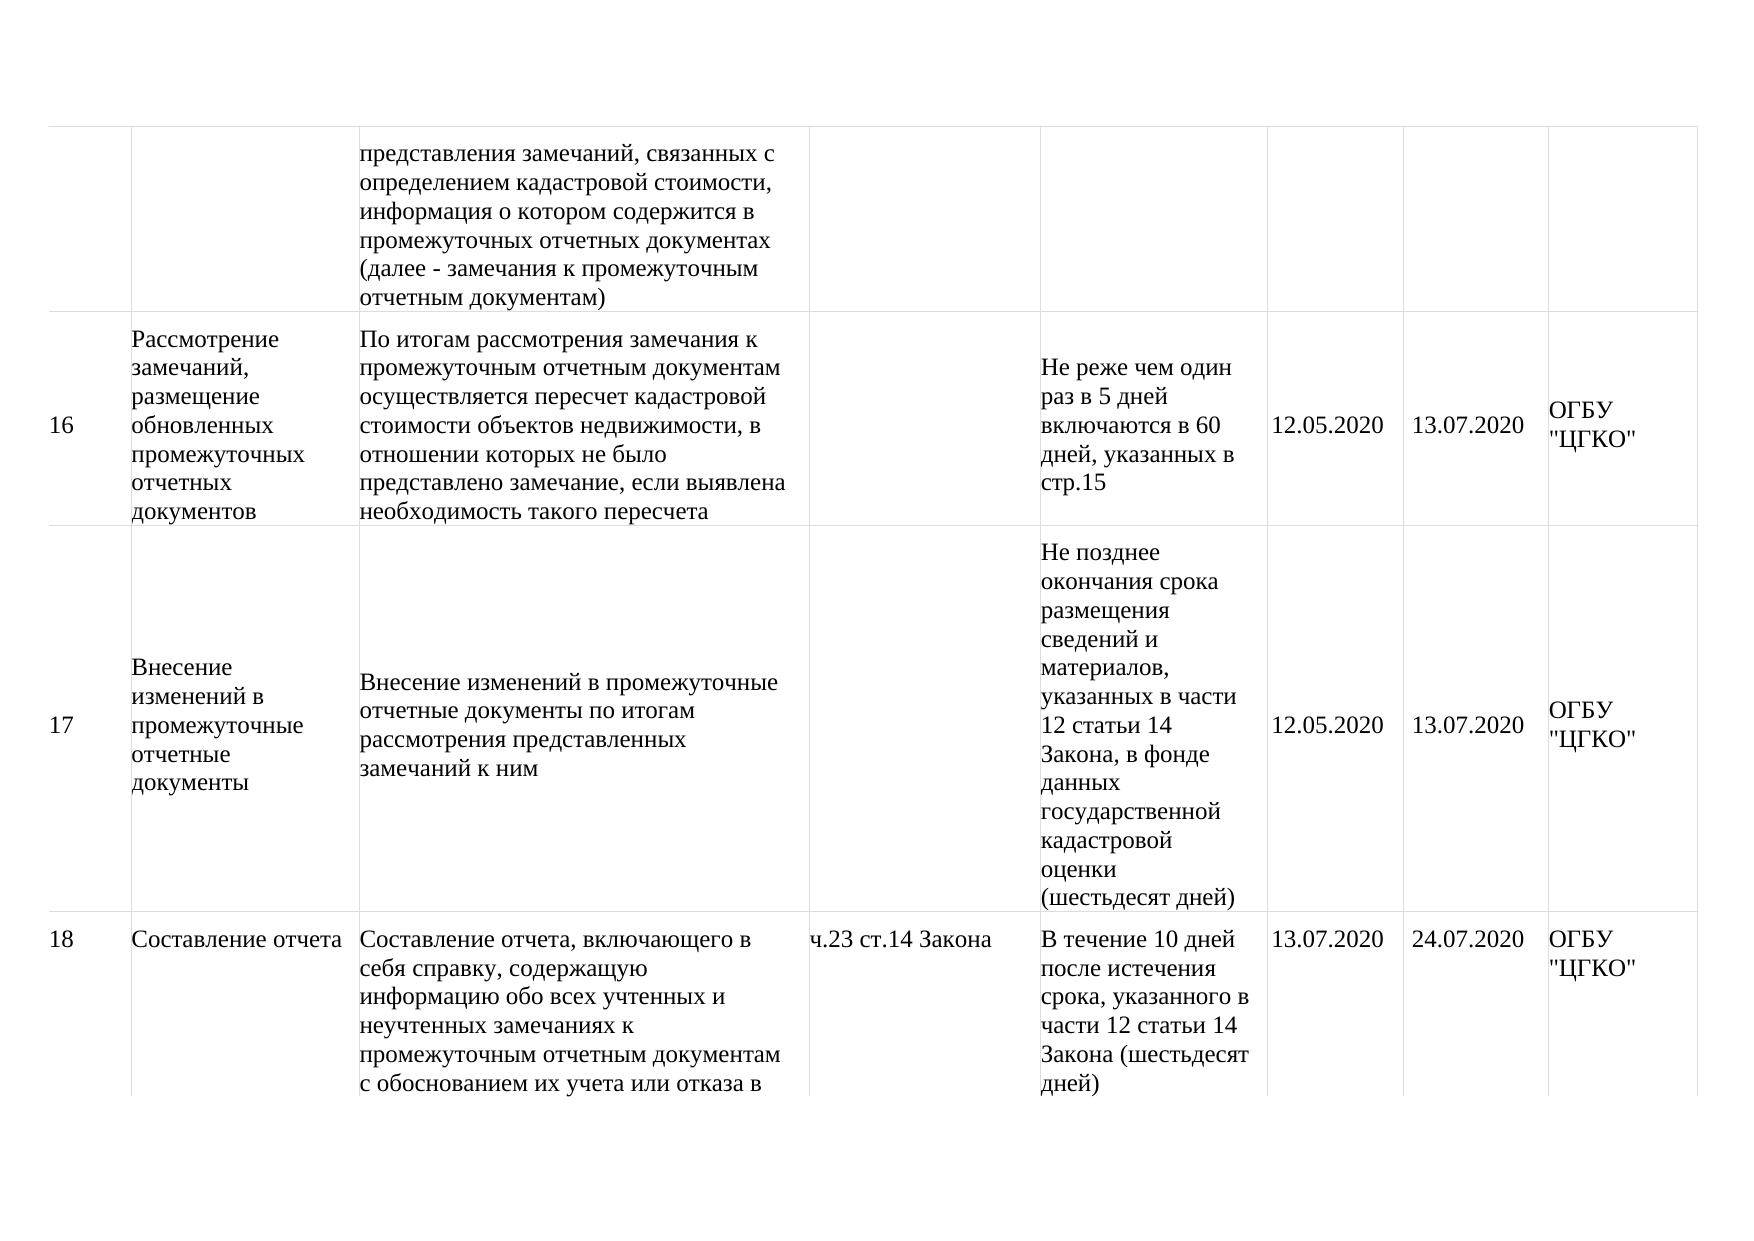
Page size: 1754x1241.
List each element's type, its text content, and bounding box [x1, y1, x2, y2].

table_cell [132, 127, 359, 311]
table_header [1403, 118, 1548, 126]
table_cell Рассмотрение замечаний, размещение обновленных промежуточных отчетных документов [132, 312, 359, 525]
table_cell ОГБУ "ЦГКО" [1549, 526, 1697, 911]
table_cell В течение 10 дней после истечения срока, указанного в части 12 статьи 14 Закона (шестьдесят дней) [1041, 912, 1267, 1096]
table_cell 18 [49, 912, 131, 1096]
table_cell ОГБУ "ЦГКО" [1549, 312, 1697, 525]
table_cell 13.07.2020 [1268, 912, 1403, 1096]
table_cell [1404, 127, 1548, 311]
table_cell Не реже чем один раз в 5 дней включаются в 60 дней, указанных в стр.15 [1041, 312, 1267, 525]
table_cell 13.07.2020 [1404, 526, 1548, 911]
table_cell [1549, 127, 1697, 311]
table_cell 24.07.2020 [1404, 912, 1548, 1096]
table_cell ч.23 ст.14 Закона [810, 912, 1040, 1096]
table_header [1041, 118, 1267, 126]
table_header [359, 118, 809, 126]
table_cell [49, 127, 131, 311]
table_cell [810, 127, 1040, 311]
table_header [1267, 118, 1403, 126]
table_cell 13.07.2020 [1404, 312, 1548, 525]
table_cell Составление отчета, включающего в себя справку, содержащую информацию обо всех учтенных и неучтенных замечаниях к промежуточным отчетным документам с обоснованием их учета или отказа в [360, 912, 809, 1096]
table_cell Не позднее окончания срока размещения сведений и материалов, указанных в части 12 статьи 14 Закона, в фонде данных государственной кадастровой оценки (шестьдесят дней) [1041, 526, 1267, 911]
table_cell [810, 526, 1040, 911]
table_cell 12.05.2020 [1268, 526, 1403, 911]
table_header [49, 118, 131, 126]
table_cell 16 [49, 312, 131, 525]
table_cell [1041, 127, 1267, 311]
table_header [1549, 118, 1697, 126]
table_cell ОГБУ "ЦГКО" [1549, 912, 1697, 1096]
table_cell 12.05.2020 [1268, 312, 1403, 525]
table_cell По итогам рассмотрения замечания к промежуточным отчетным документам осуществляется пересчет кадастровой стоимости объектов недвижимости, в отношении которых не было представлено замечание, если выявлена необходимость такого пересчета [360, 312, 809, 525]
table_cell [810, 312, 1040, 525]
table_cell Составление отчета [132, 912, 359, 1096]
table_cell Внесение изменений в промежуточные отчетные документы [132, 526, 359, 911]
table_header [809, 118, 1041, 126]
table_cell Внесение изменений в промежуточные отчетные документы по итогам рассмотрения представленных замечаний к ним [360, 526, 809, 911]
table_cell представления замечаний, связанных с определением кадастровой стоимости, информация о котором содержится в промежуточных отчетных документах (далее - замечания к промежуточным отчетным документам) [360, 127, 809, 311]
table_cell 17 [49, 526, 131, 911]
table_cell [1268, 127, 1403, 311]
table_header [131, 118, 359, 126]
